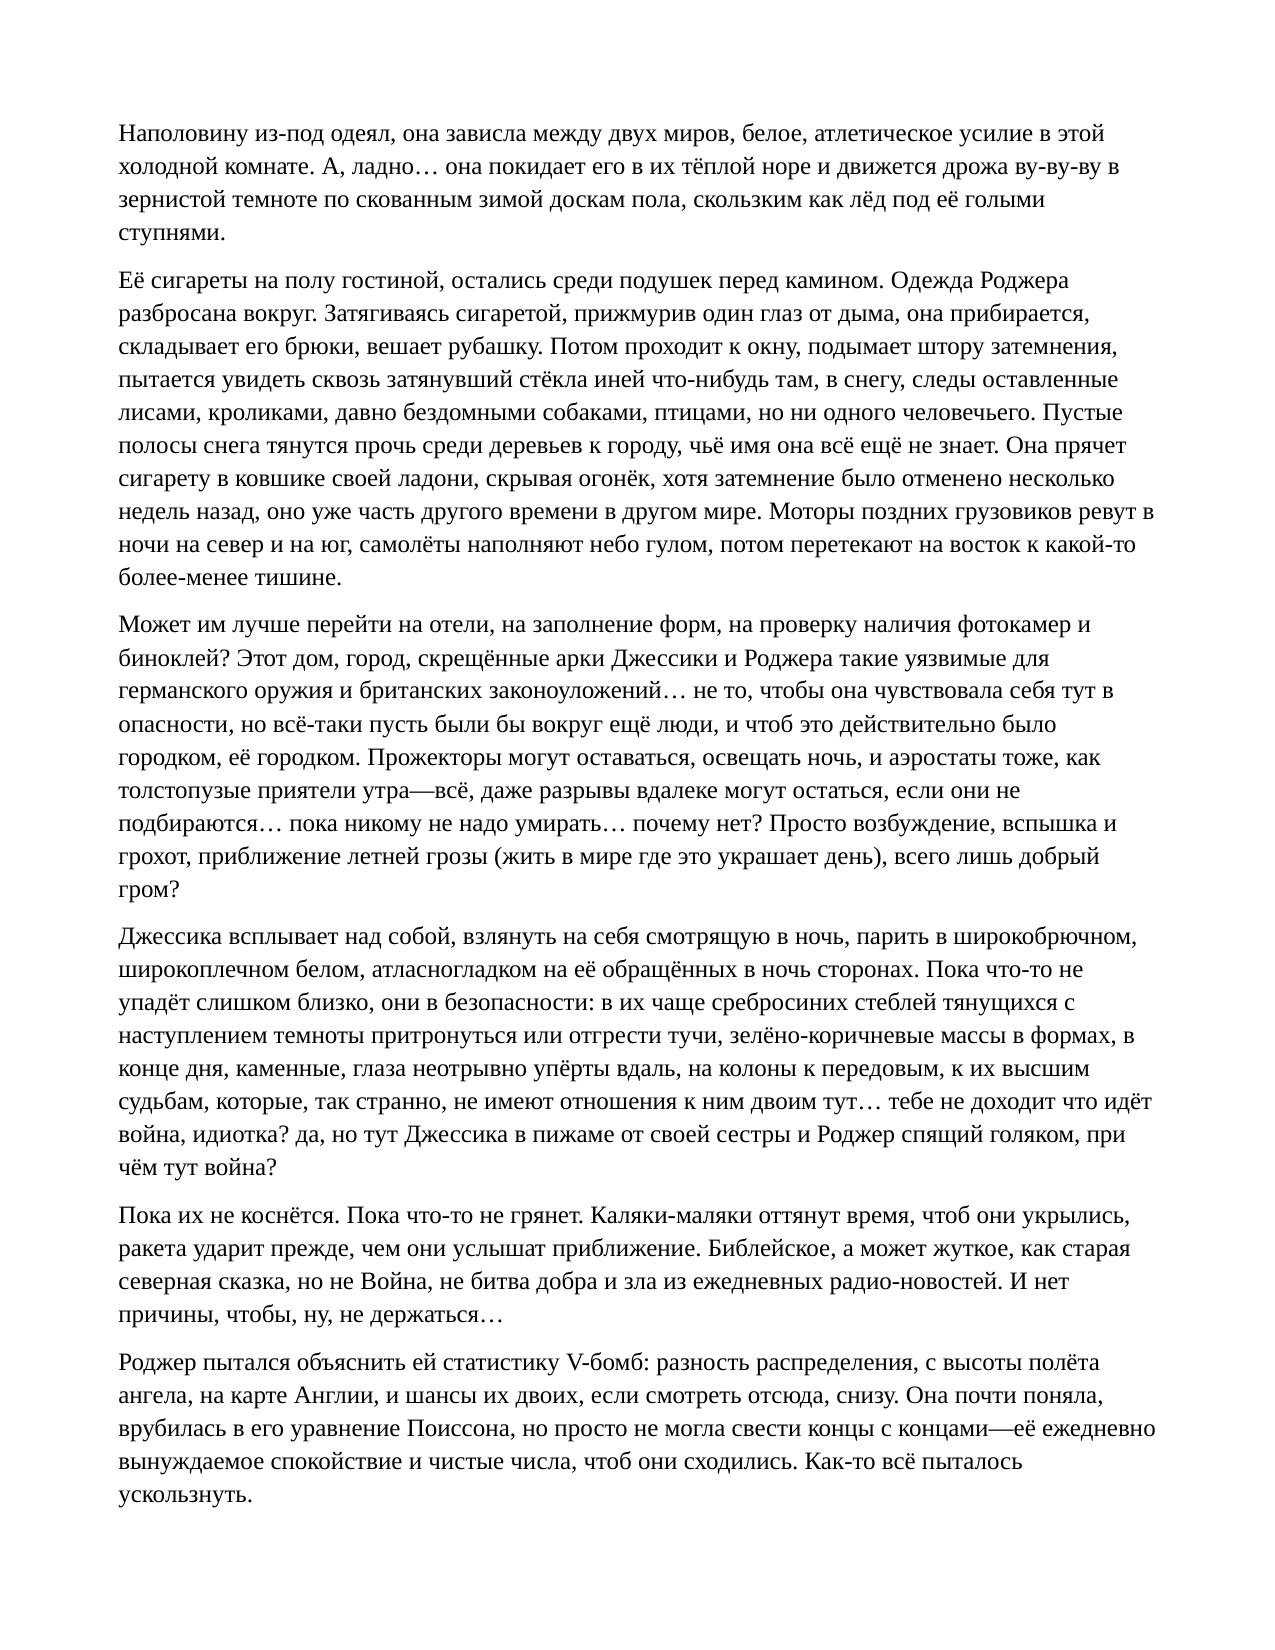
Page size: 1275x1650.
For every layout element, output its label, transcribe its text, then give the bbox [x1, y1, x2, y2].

text Её сигареты на полу гостиной, остались среди подушек перед камином. Одежда Роджера разбросана вокруг. Затягиваясь сигаретой, прижмурив один глаз от дыма, она прибирается, складывает его брюки, вешает рубашку. Потом проходит к окну, подымает штору затемнения, пытается увидеть сквозь затянувший стёкла иней что-нибудь там, в снегу, следы оставленные лисами, кроликами, давно бездомными собаками, птицами, но ни одного человечьего. Пустые полосы снега тянутся прочь среди деревьев к городу, чьё имя она всё ещё не знает. Она прячет сигарету в ковшике своей ладони, скрывая огонёк, хотя затемнение было отменено несколько недель назад, оно уже часть другого времени в другом мире. Моторы поздних грузовиков ревут в ночи на север и на юг, самолёты наполняют небо гулом, потом перетекают на восток к какой-то более-менее тишине. [118, 265, 1157, 591]
text Пока их не коснётся. Пока что-то не грянет. Каляки-маляки оттянут время, чтоб они укрылись, ракета ударит прежде, чем они услышат приближение. Библейское, а может жуткое, как старая северная сказка, но не Война, не битва добра и зла из ежедневных радио-новостей. И нет причины, чтобы, ну, не держаться… [118, 1200, 1157, 1328]
text Может им лучше перейти на отели, на заполнение форм, на проверку наличия фотокамер и биноклей? Этот дом, город, скрещённые арки Джессики и Роджера такие уязвимые для германского оружия и британских законоуложений… не то, чтобы она чувствовала себя тут в опасности, но всё-таки пусть были бы вокруг ещё люди, и чтоб это действительно было городком, её городком. Прожекторы могут оставаться, освещать ночь, и аэростаты тоже, как толстопузые приятели утра—всё, даже разрывы вдалеке могут остаться, если они не подбираются… пока никому не надо умирать… почему нет? Просто возбуждение, вспышка и грохот, приближение летней грозы (жить в мире где это украшает день), всего лишь добрый гром? [118, 609, 1157, 902]
text Джессика всплывает над собой, взлянуть на себя смотрящую в ночь, парить в широкобрючном, широкоплечном белом, атласногладком на её обращённых в ночь сторонах. Пока что-то не упадёт слишком близко, они в безопасности: в их чаще сребросиних стеблей тянущихся с наступлением темноты притронуться или отгрести тучи, зелёно-коричневые массы в формах, в конце дня, каменные, глаза неотрывно упёрты вдаль, на колоны к передовым, к их высшим судьбам, которые, так странно, не имеют отношения к ним двоим тут… тебе не доходит что идёт война, идиотка? да, но тут Джессика в пижаме от своей сестры и Роджер спящий голяком, при чём тут война? [118, 921, 1157, 1181]
text Роджер пытался объяснить ей статистику V-бомб: разность распределения, с высоты полёта ангела, на карте Англии, и шансы их двоих, если смотреть отсюда, снизу. Она почти поняла, врубилась в его уравнение Поиссона, но просто не могла свести концы с концами—её ежедневно вынуждаемое спокойствие и чистые числа, чтоб они сходились. Как-то всё пыталось ускользнуть. [118, 1347, 1157, 1508]
text Наполовину из-под одеял, она зависла между двух миров, белое, атлетическое усилие в этой холодной комнате. А, ладно… она покидает его в их тёплой норе и движется дрожа ву-ву-ву в зернистой темноте по скованным зимой доскам пола, скользким как лёд под её голыми ступнями. [118, 118, 1157, 246]
